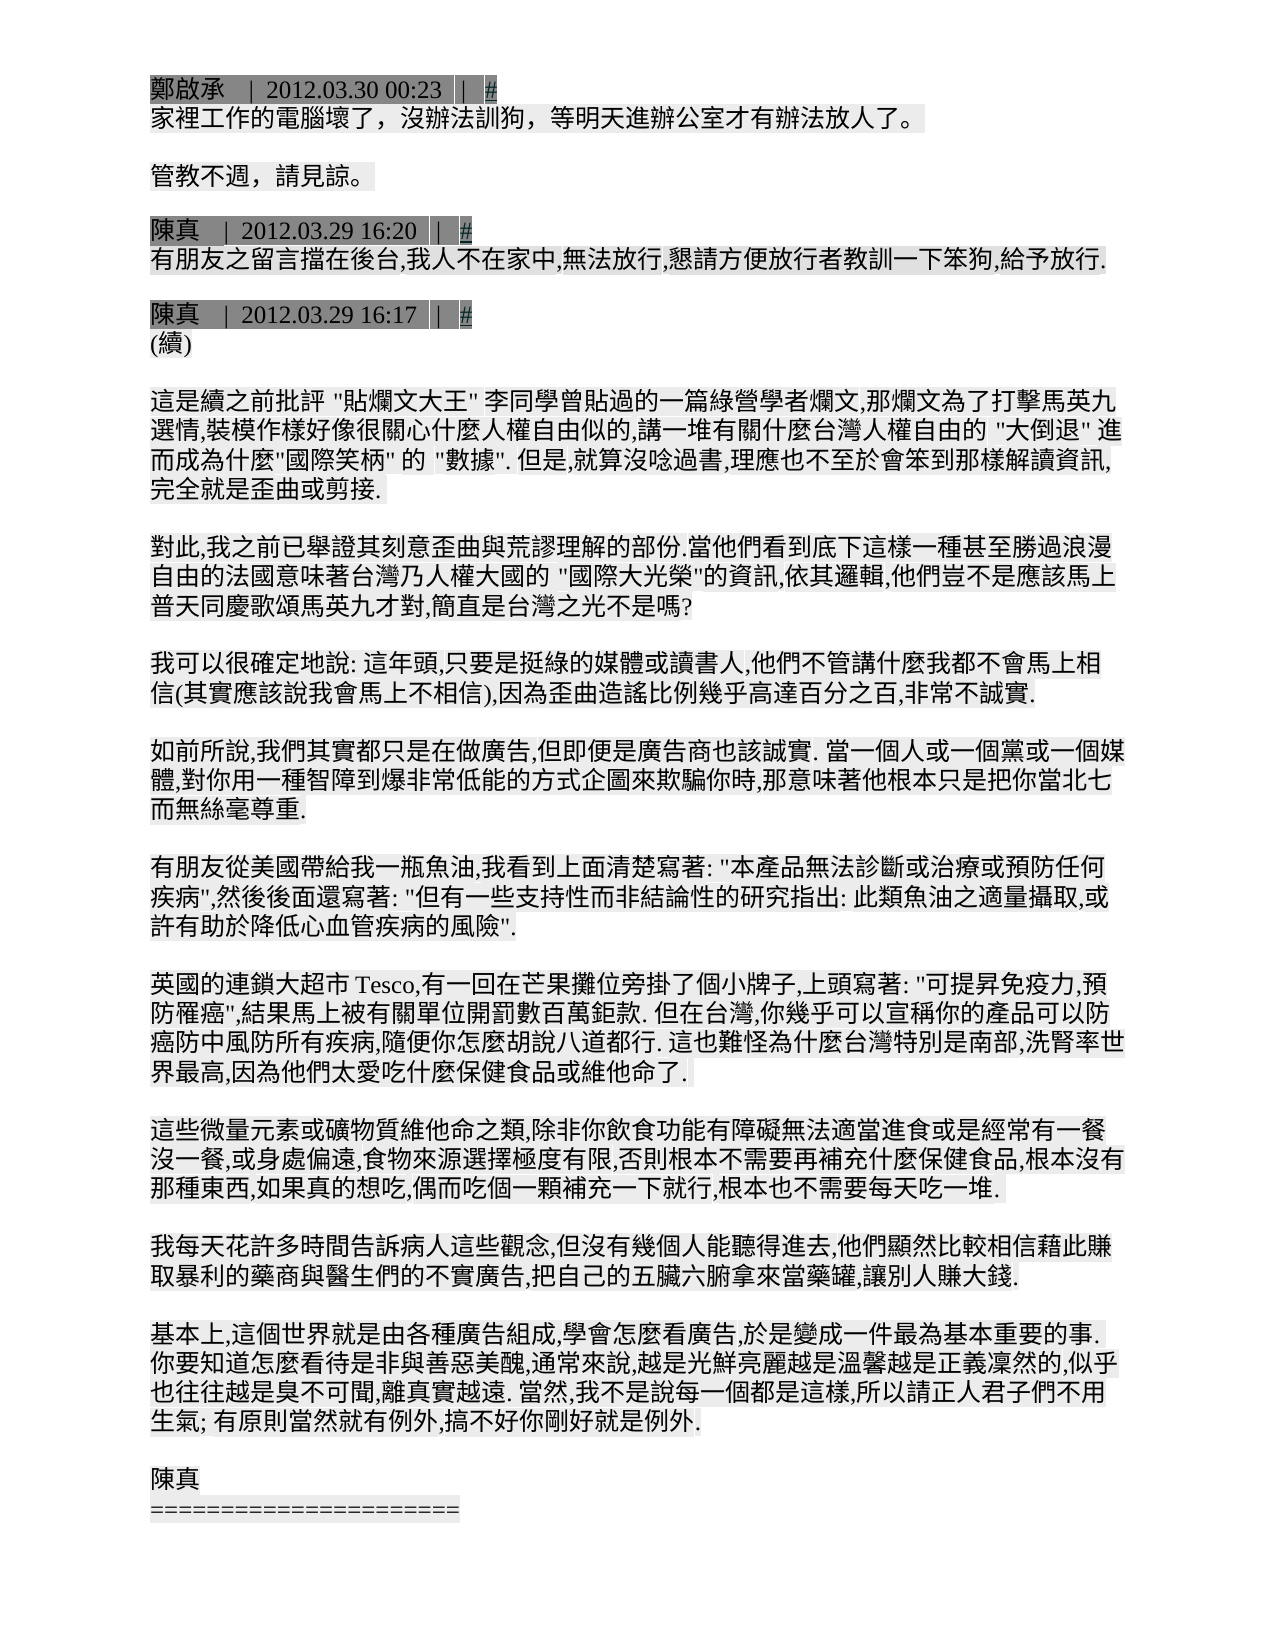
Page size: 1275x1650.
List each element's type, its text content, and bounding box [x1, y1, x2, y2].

text (續) 這是續之前批評 "貼爛文大王" 李同學曾貼過的一篇綠營學者爛文,那爛文為了打擊馬英九選情,裝模作樣好像很關心什麼人權自由似的,講一堆有關什麼台灣人權自由的 "大倒退" 進而成為什麼"國際笑柄" 的 "數據". 但是,就算沒唸過書,理應也不至於會笨到那樣解讀資訊,完全就是歪曲或剪接. 對此,我之前已舉證其刻意歪曲與荒謬理解的部份.當他們看到底下這樣一種甚至勝過浪漫自由的法國意味著台灣乃人權大國的 "國際大光榮"的資訊,依其邏輯,他們豈不是應該馬上普天同慶歌頌馬英九才對,簡直是台灣之光不是嗎? 我可以很確定地說: 這年頭,只要是挺綠的媒體或讀書人,他們不管講什麼我都不會馬上相信(其實應該說我會馬上不相信),因為歪曲造謠比例幾乎高達百分之百,非常不誠實. 如前所說,我們其實都只是在做廣告,但即便是廣告商也該誠實. 當一個人或一個黨或一個媒體,對你用一種智障到爆非常低能的方式企圖來欺騙你時,那意味著他根本只是把你當北七而無絲毫尊重. 有朋友從美國帶給我一瓶魚油,我看到上面清楚寫著: "本產品無法診斷或治療或預防任何疾病",然後後面還寫著: "但有一些支持性而非結論性的研究指出: 此類魚油之適量攝取,或許有助於降低心血管疾病的風險". 英國的連鎖大超市Tesco,有一回在芒果攤位旁掛了個小牌子,上頭寫著: "可提昇免疫力,預防罹癌",結果馬上被有關單位開罰數百萬鉅款. 但在台灣,你幾乎可以宣稱你的產品可以防癌防中風防所有疾病,隨便你怎麼胡說八道都行. 這也難怪為什麼台灣特別是南部,洗腎率世界最高,因為他們太愛吃什麼保健食品或維他命了. 這些微量元素或礦物質維他命之類,除非你飲食功能有障礙無法適當進食或是經常有一餐沒一餐,或身處偏遠,食物來源選擇極度有限,否則根本不需要再補充什麼保健食品,根本沒有那種東西,如果真的想吃,偶而吃個一顆補充一下就行,根本也不需要每天吃一堆. 我每天花許多時間告訴病人這些觀念,但沒有幾個人能聽得進去,他們顯然比較相信藉此賺取暴利的藥商與醫生們的不實廣告,把自己的五臟六腑拿來當藥罐,讓別人賺大錢. 基本上,這個世界就是由各種廣告組成,學會怎麼看廣告,於是變成一件最為基本重要的事. 你要知道怎麼看待是非與善惡美醜,通常來說,越是光鮮亮麗越是溫馨越是正義凜然的,似乎也往往越是臭不可聞,離真實越遠. 當然,我不是說每一個都是這樣,所以請正人君子們不用生氣; 有原則當然就有例外,搞不好你剛好就是例外. 陳真 ====================== [150, 329, 1125, 1552]
text 家裡工作的電腦壞了，沒辦法訓狗，等明天進辦公室才有辦法放人了。 管教不週，請見諒。 [150, 104, 1125, 191]
text 鄭啟承 | 2012.03.30 00:23 | # [150, 75, 1125, 104]
text 有朋友之留言擋在後台,我人不在家中,無法放行,懇請方便放行者教訓一下笨狗,給予放行. [150, 246, 1125, 275]
text 陳真 | 2012.03.29 16:17 | # [150, 300, 1125, 329]
text 陳真 | 2012.03.29 16:20 | # [150, 216, 1125, 246]
